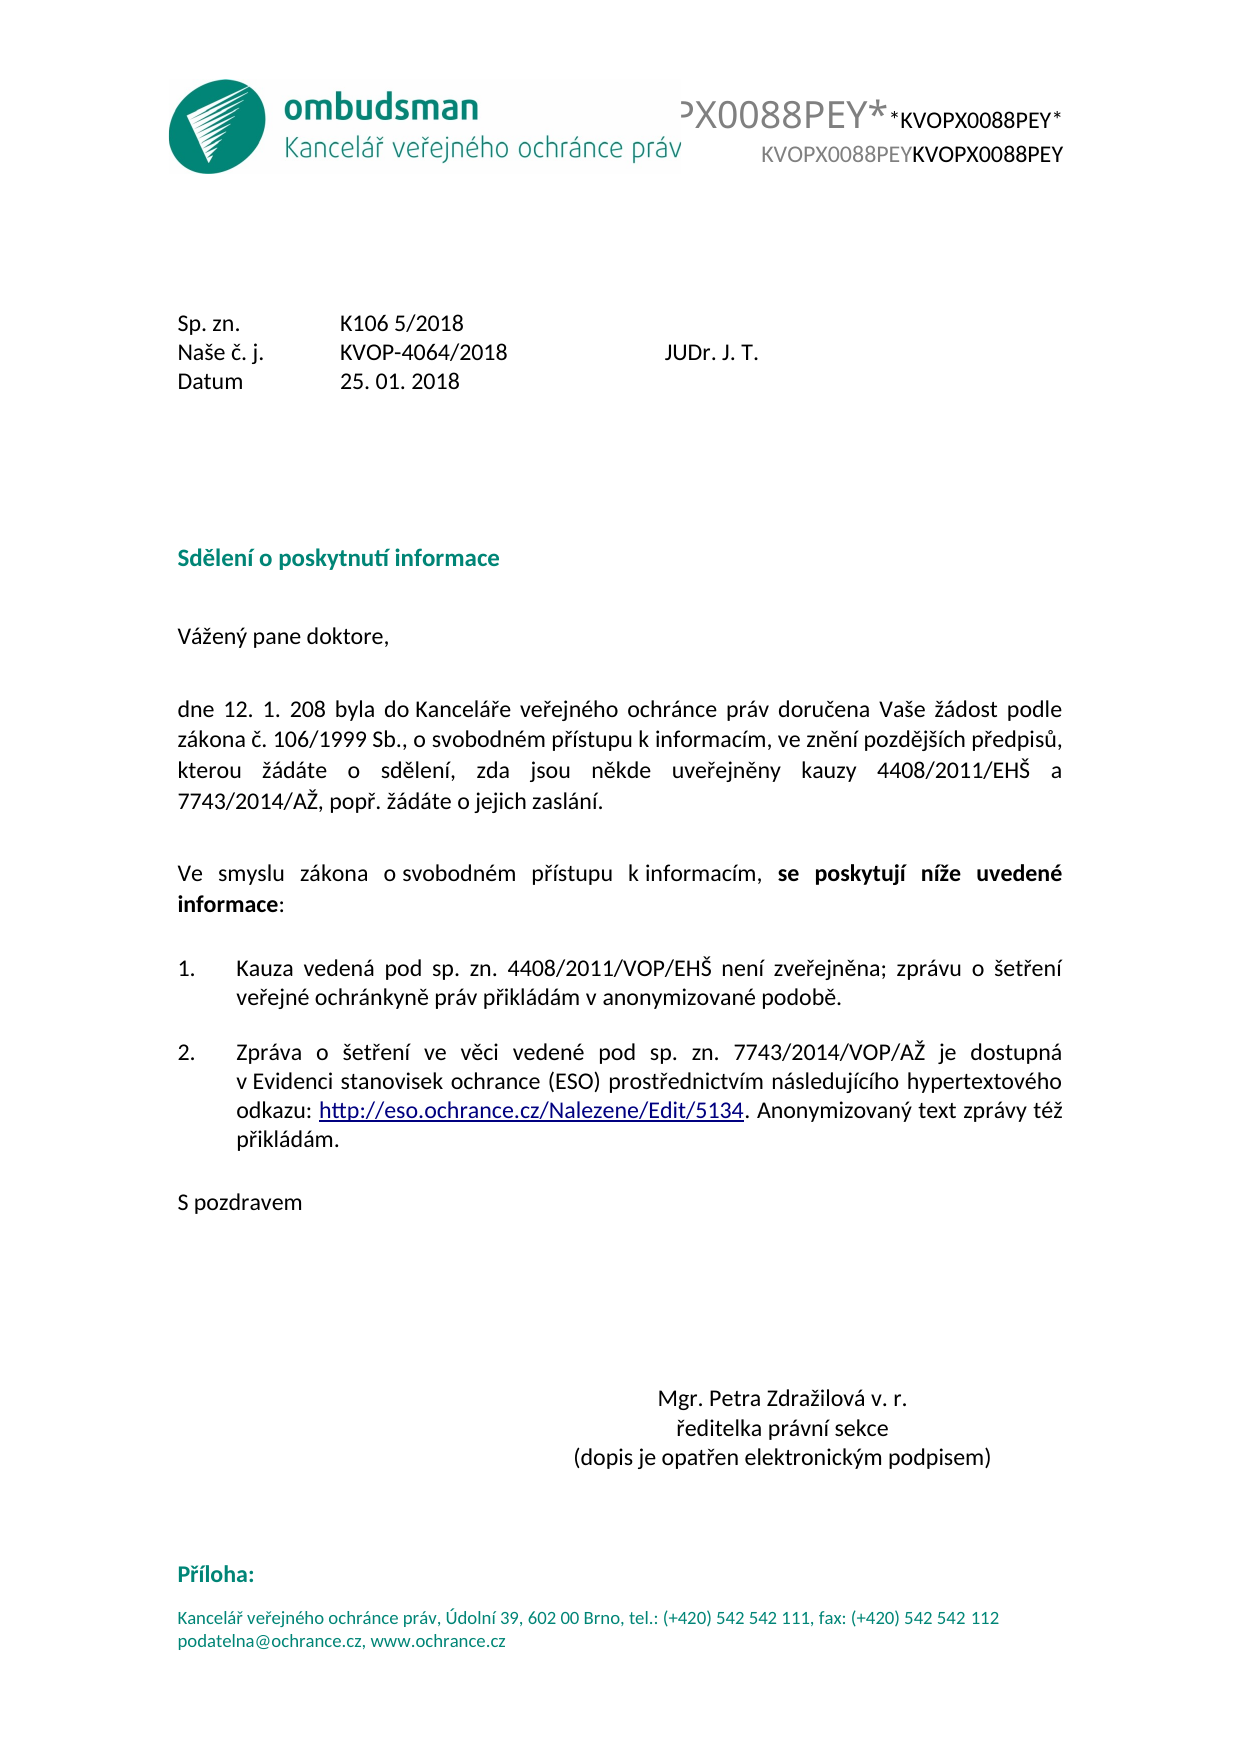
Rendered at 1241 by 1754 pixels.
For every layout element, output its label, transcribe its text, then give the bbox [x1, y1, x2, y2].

text (dopis je opatřen elektronickým podpisem) [502, 1442, 1063, 1471]
subtitle Sdělení o poskytnutí informace [177, 542, 1063, 572]
text ředitelka právní sekce [502, 1413, 1063, 1442]
list Kauza vedená pod sp. zn. 4408/2011/VOP/EHŠ není zveřejněna; zprávu o šetření veřejné ochránkyně práv přikládám v anonymizované podobě. [177, 953, 1063, 1012]
table_header JUDr. J. T. [665, 220, 1085, 542]
text S pozdravem [177, 1187, 1063, 1216]
table_header Sp. zn. Naše č. j. Datum [177, 220, 340, 542]
text Ve smyslu zákona o svobodném přístupu k informacím, se poskytují níže uvedené informace: [177, 858, 1063, 918]
text Vážený pane doktore, [177, 621, 1063, 651]
text Příloha: [177, 1559, 1063, 1588]
text Mgr. Petra Zdražilová v. r. [502, 1383, 1063, 1413]
table_header K106 5/2018 KVOP-4064/2018 25. 01. 2018 [340, 220, 664, 542]
text dne 12. 1. 208 byla do Kanceláře veřejného ochránce práv doručena Vaše žádost podle zákona č. 106/1999 Sb., o svobodném přístupu k informacím, ve znění pozdějších předpisů, kterou žádáte o sdělení, zda jsou někde uveřejněny kauzy 4408/2011/EHŠ a 7743/2014/AŽ, popř. žádáte o jejich zaslání. [177, 694, 1063, 815]
list Zpráva o šetření ve věci vedené pod sp. zn. 7743/2014/VOP/AŽ je dostupná v Evidenci stanovisek ochrance (ESO) prostřednictvím následujícího hypertextového odkazu: http://eso.ochrance.cz/Nalezene/Edit/5134. Anonymizovaný text zprávy též přikládám. [177, 1037, 1063, 1154]
